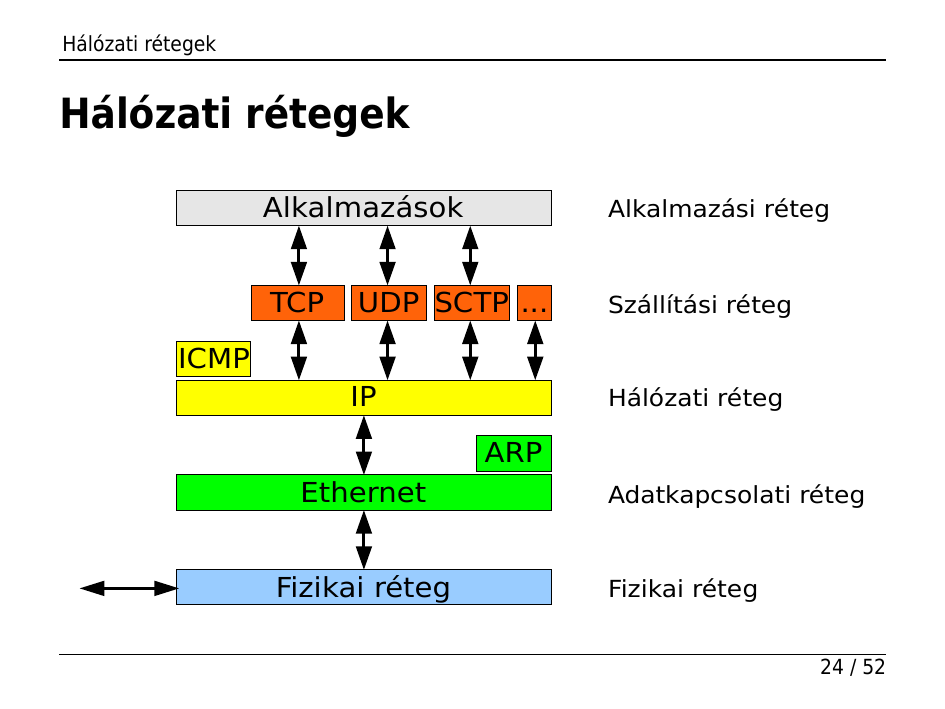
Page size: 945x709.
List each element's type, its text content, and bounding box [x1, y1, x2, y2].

subtitle Hálózati rétegek [59, 90, 886, 139]
